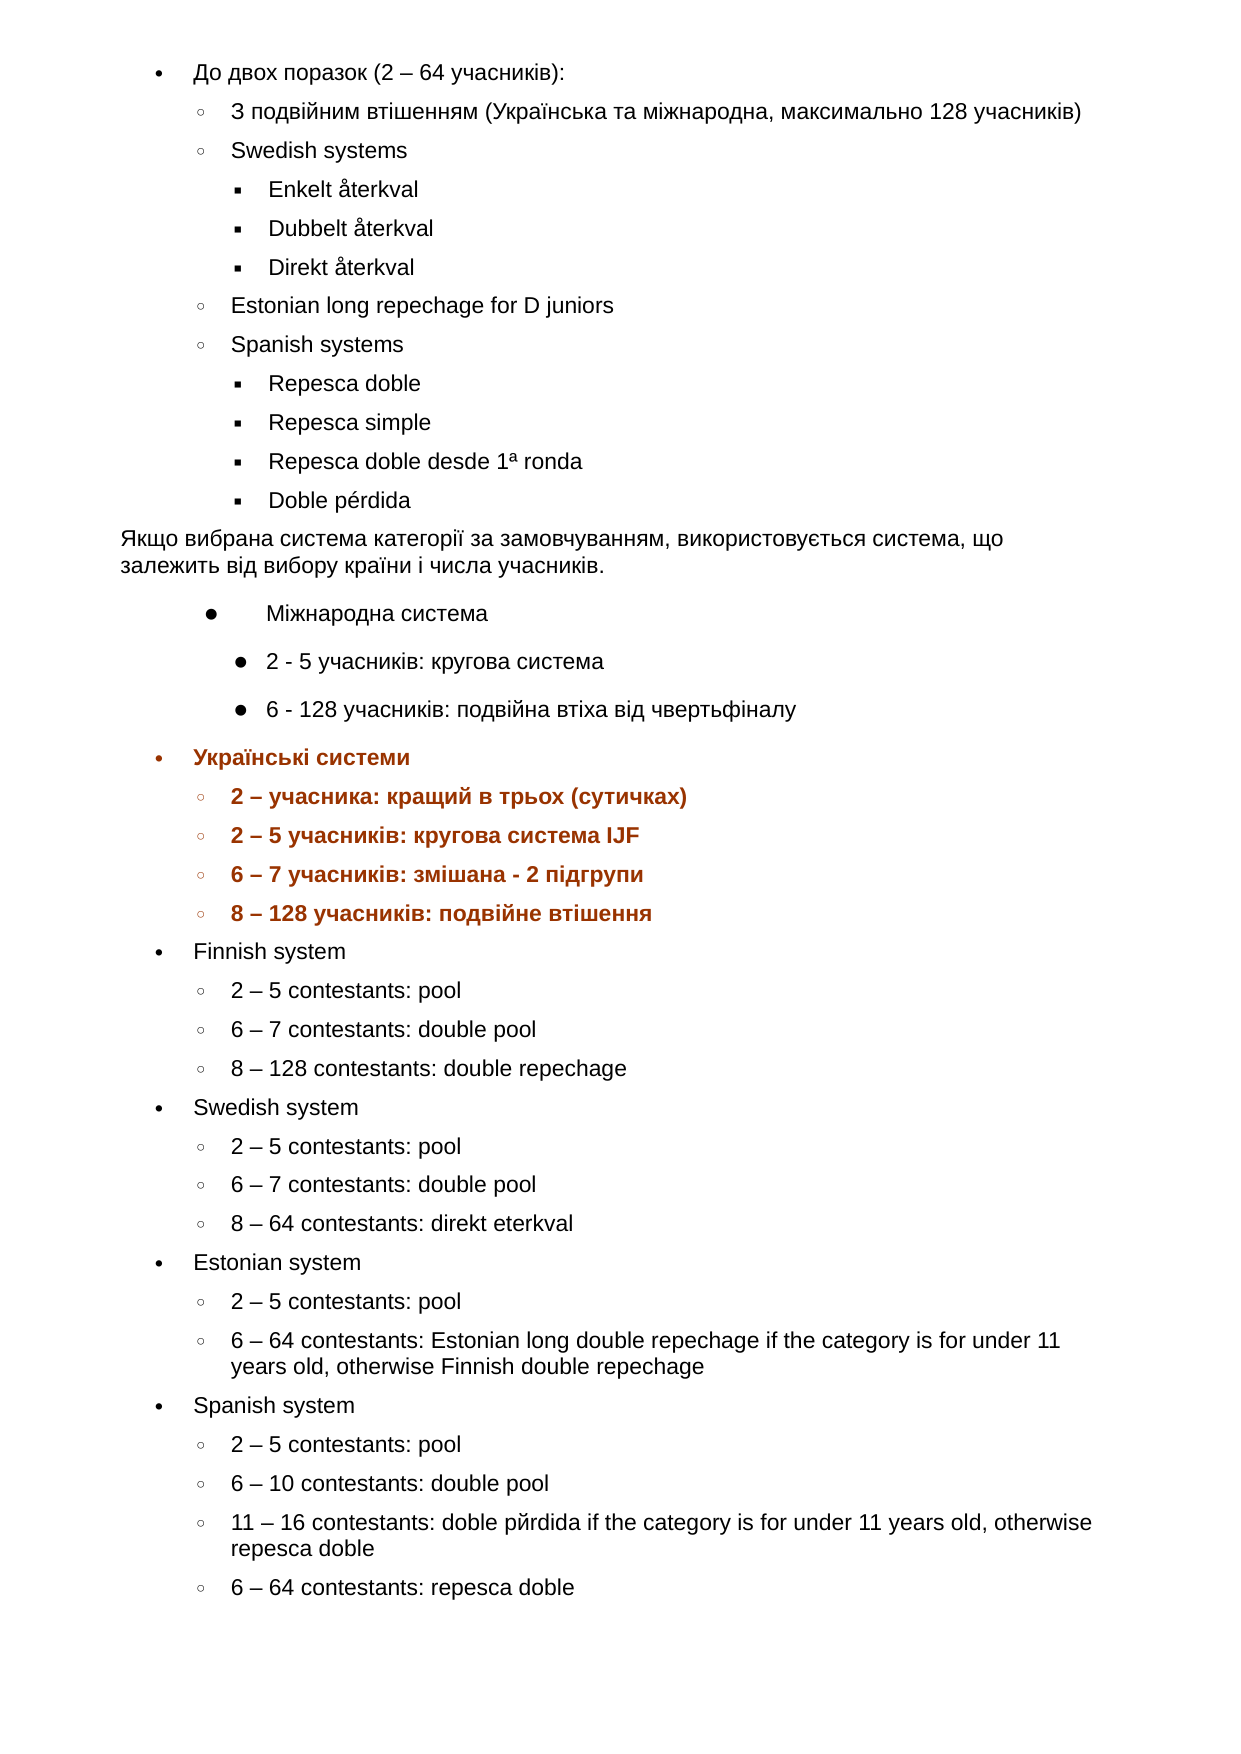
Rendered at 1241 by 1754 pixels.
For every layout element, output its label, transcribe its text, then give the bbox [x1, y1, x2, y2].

list Repesca doble [231, 370, 1122, 396]
list 6 – 10 contestants: double pool [193, 1470, 1122, 1496]
list Enkelt återkval [231, 176, 1122, 202]
list Swedish systems [193, 137, 1122, 163]
list Spanish system [156, 1392, 1122, 1418]
list 6 – 7 contestants: double pool [193, 1016, 1122, 1042]
list 2 – 5 contestants: pool [193, 977, 1122, 1003]
list 2 – 5 contestants: pool [193, 1431, 1122, 1457]
list Українські системи [156, 744, 1122, 770]
list 11 – 16 contestants: doble pйrdida if the category is for under 11 years old, otherwise repesca doble [193, 1509, 1122, 1561]
list 8 – 128 учасників: подвійне втішення [193, 899, 1122, 926]
list Dubbelt återkval [231, 214, 1122, 241]
list 6 – 7 contestants: double pool [193, 1171, 1122, 1198]
list 2 – учасника: кращий в трьох (сутичках) [193, 783, 1122, 809]
list 2 – 5 учасників: кругова система IJF [193, 822, 1122, 848]
list Estonian system [156, 1249, 1122, 1276]
list 6 - 128 учасників: подвійна втіха від чвертьфіналу [234, 696, 1070, 722]
list Міжнародна система [204, 600, 1070, 626]
list Direkt återkval [231, 253, 1122, 280]
list 6 – 64 contestants: repesca doble [193, 1574, 1122, 1600]
list Spanish systems [193, 331, 1122, 357]
list Repesca simple [231, 409, 1122, 435]
list 2 - 5 учасників: кругова система [234, 648, 1070, 674]
list Repesca doble desde 1ª ronda [231, 448, 1122, 474]
list Doble pérdida [231, 487, 1122, 513]
list 8 – 128 contestants: double repechage [193, 1055, 1122, 1081]
list Finnish system [156, 938, 1122, 965]
list Estonian long repechage for D juniors [193, 292, 1122, 319]
list 2 – 5 contestants: pool [193, 1288, 1122, 1314]
list З подвійним втішенням (Українська та міжнародна, максимально 128 учасників) [193, 98, 1122, 124]
text Якщо вибрана система категорії за замовчуванням, використовується система, що залежить від вибору країни і числа учасників. [120, 525, 1070, 578]
list 8 – 64 contestants: direkt еterkval [193, 1210, 1122, 1237]
list 6 – 7 учасників: змішана - 2 підгрупи [193, 861, 1122, 887]
list 2 – 5 contestants: pool [193, 1133, 1122, 1159]
list 6 – 64 contestants: Estonian long double repechage if the category is for under 11 years old, otherwise Finnish double repechage [193, 1327, 1122, 1379]
list Swedish system [156, 1094, 1122, 1120]
list До двох поразок (2 – 64 учасників): [156, 59, 1122, 86]
